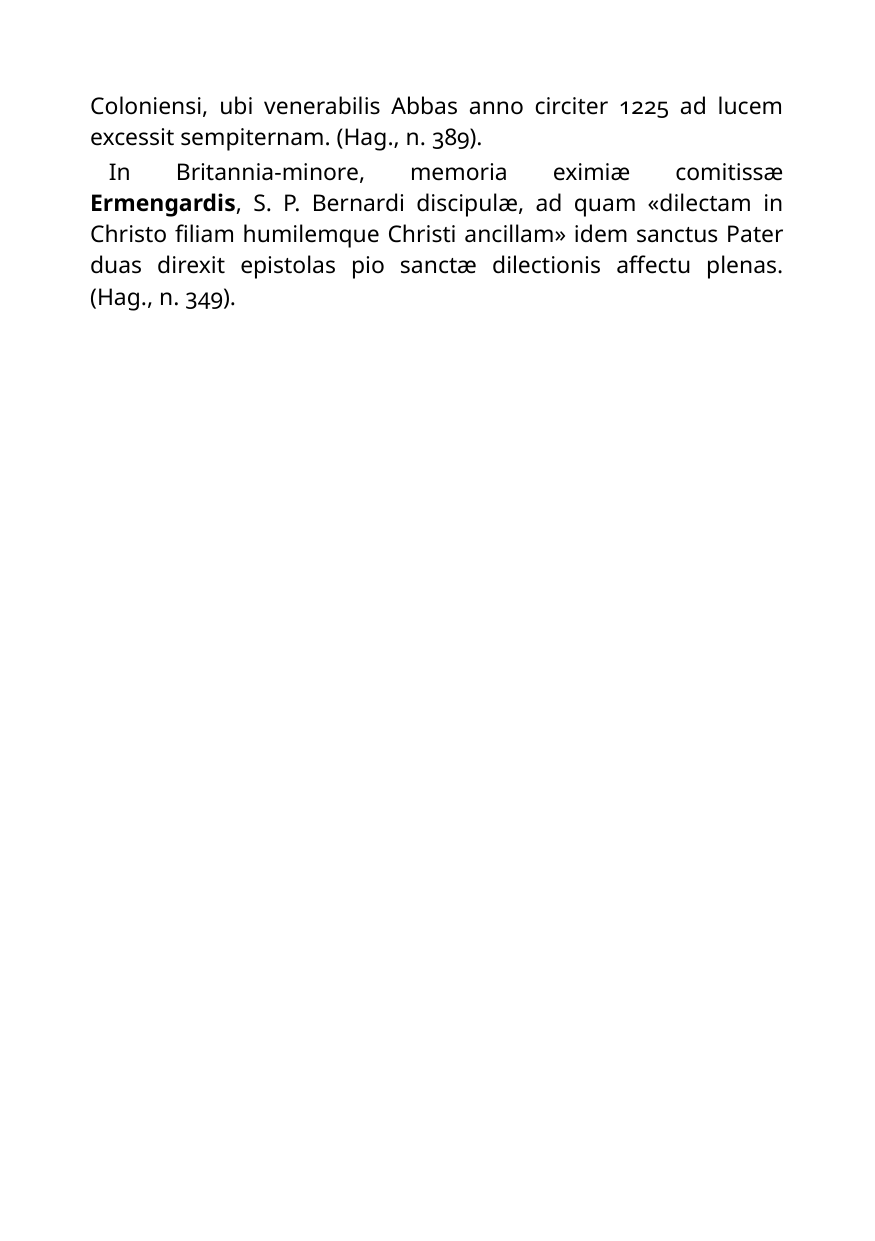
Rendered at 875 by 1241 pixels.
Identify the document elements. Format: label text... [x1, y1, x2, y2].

text Coloniensi, ubi venerabilis Abbas anno circiter 1225 ad lucem excessit sempiternam. (Hag., n. 389). [90, 90, 784, 152]
text In Britannia-minore, memoria eximiæ comitissæ Ermengardis, S. P. Bernardi discipulæ, ad quam «dilectam in Christo filiam humilemque Christi ancillam» idem sanctus Pater duas direxit epistolas pio sanctæ dilectionis affectu plenas. (Hag., n. 349). [90, 156, 784, 312]
